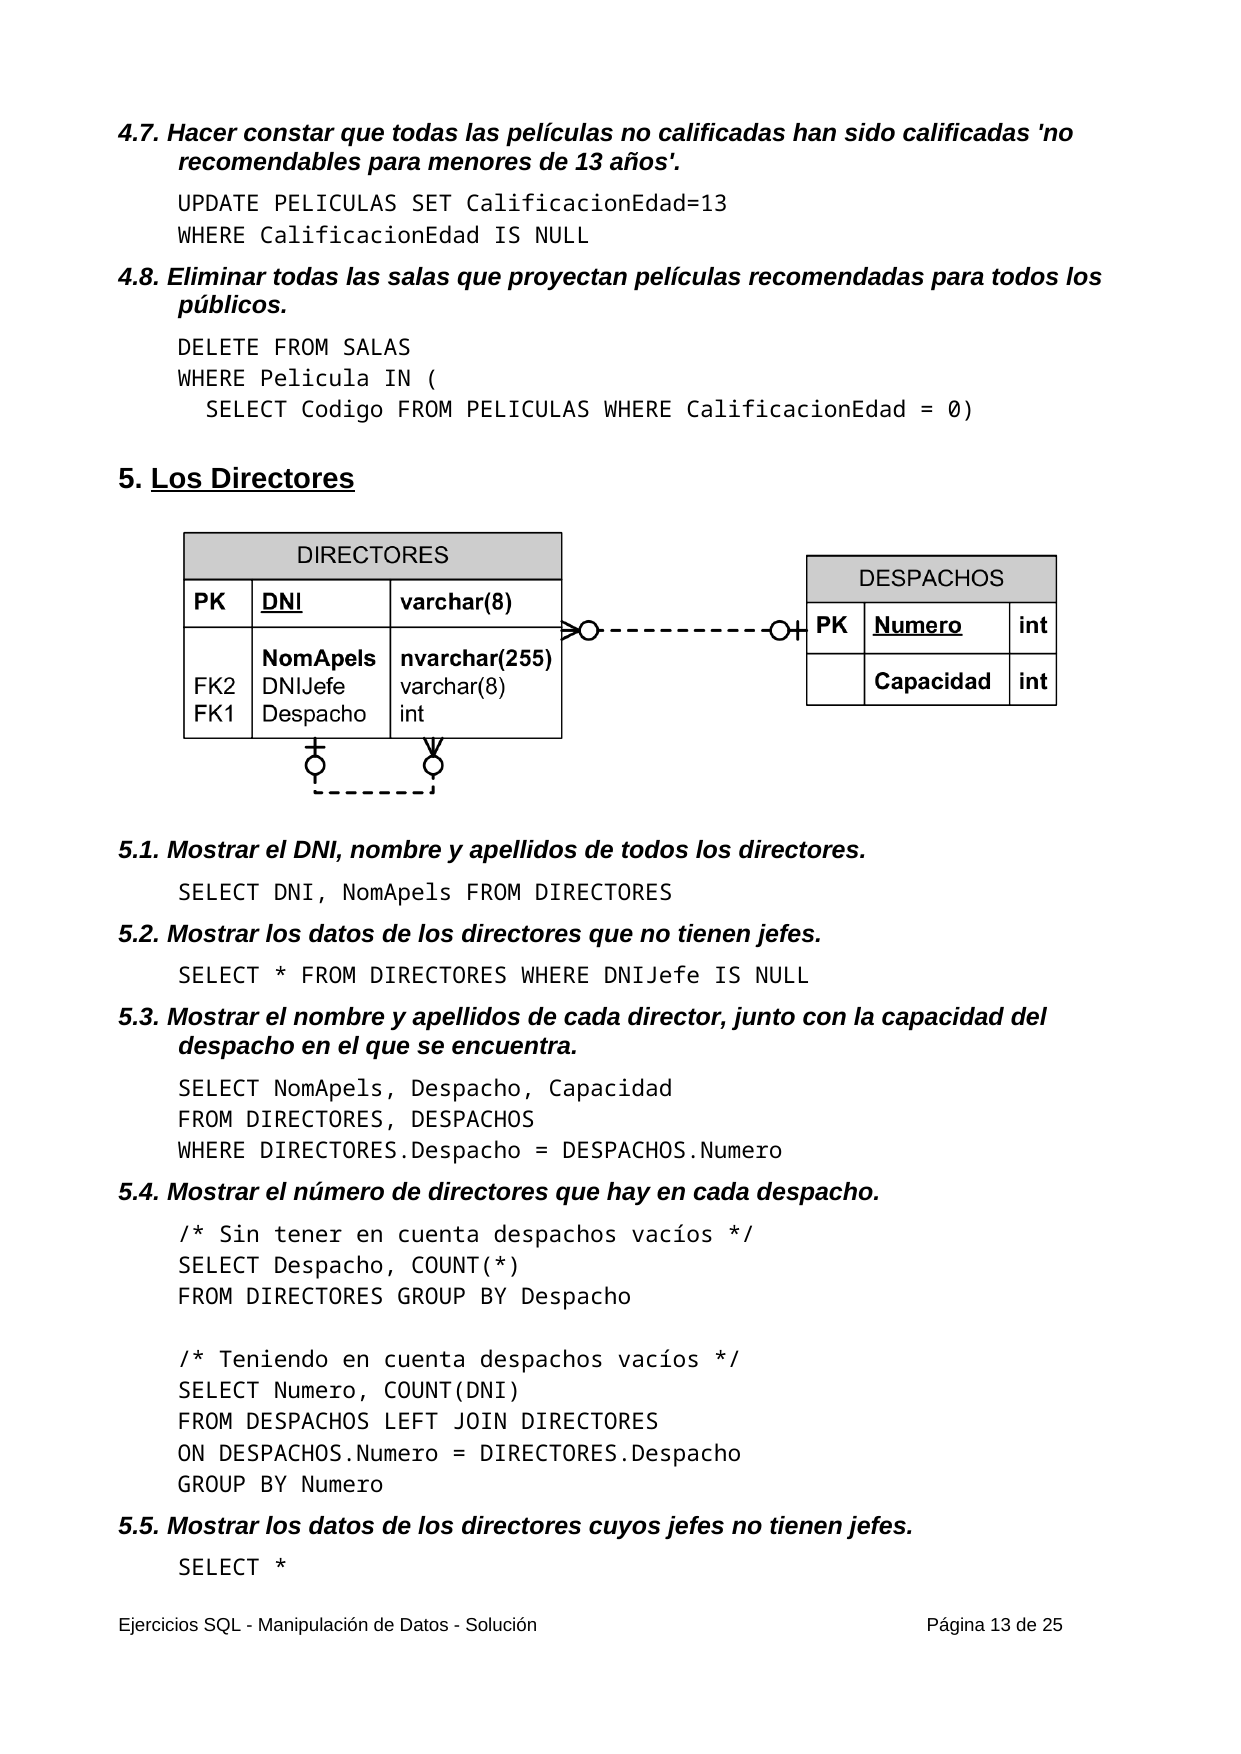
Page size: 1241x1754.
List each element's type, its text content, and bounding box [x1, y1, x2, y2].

text SELECT NomApels, Despacho, Capacidad [177, 1072, 1122, 1103]
subtitle Mostrar el número de directores que hay en cada despacho. [118, 1177, 1122, 1206]
text ON DESPACHOS.Numero = DIRECTORES.Despacho [177, 1436, 1122, 1468]
text WHERE DIRECTORES.Despacho = DESPACHOS.Numero [177, 1134, 1122, 1165]
subtitle Hacer constar que todas las películas no calificadas han sido calificadas 'no recomendables para menores de 13 años'. [118, 118, 1122, 176]
text SELECT Despacho, COUNT(*) [177, 1249, 1122, 1280]
text /* Teniendo en cuenta despachos vacíos */ [177, 1343, 1122, 1374]
text SELECT Codigo FROM PELICULAS WHERE CalificacionEdad = 0) [177, 393, 1122, 425]
text SELECT * [177, 1551, 1122, 1582]
text SELECT * FROM DIRECTORES WHERE DNIJefe IS NULL [177, 959, 1122, 991]
subtitle Mostrar el nombre y apellidos de cada director, junto con la capacidad del despacho en el que se encuentra. [118, 1002, 1122, 1060]
picture [177, 525, 1063, 800]
text FROM DIRECTORES, DESPACHOS [177, 1103, 1122, 1134]
subtitle Mostrar los datos de los directores cuyos jefes no tienen jefes. [118, 1511, 1122, 1539]
text UPDATE PELICULAS SET CalificacionEdad=13 [177, 187, 1122, 219]
text FROM DIRECTORES GROUP BY Despacho [177, 1280, 1122, 1311]
text WHERE Pelicula IN ( [177, 362, 1122, 393]
text WHERE CalificacionEdad IS NULL [177, 219, 1122, 250]
text SELECT Numero, COUNT(DNI) [177, 1374, 1122, 1405]
text /* Sin tener en cuenta despachos vacíos */ [177, 1218, 1122, 1249]
subtitle Eliminar todas las salas que proyectan películas recomendadas para todos los públicos. [118, 262, 1122, 319]
text FROM DESPACHOS LEFT JOIN DIRECTORES [177, 1405, 1122, 1436]
subtitle Mostrar el DNI, nombre y apellidos de todos los directores. [118, 835, 1122, 864]
subtitle Los Directores [118, 461, 1122, 495]
text DELETE FROM SALAS [177, 331, 1122, 362]
subtitle Mostrar los datos de los directores que no tienen jefes. [118, 919, 1122, 948]
text SELECT DNI, NomApels FROM DIRECTORES [177, 876, 1122, 907]
text GROUP BY Numero [177, 1468, 1122, 1499]
